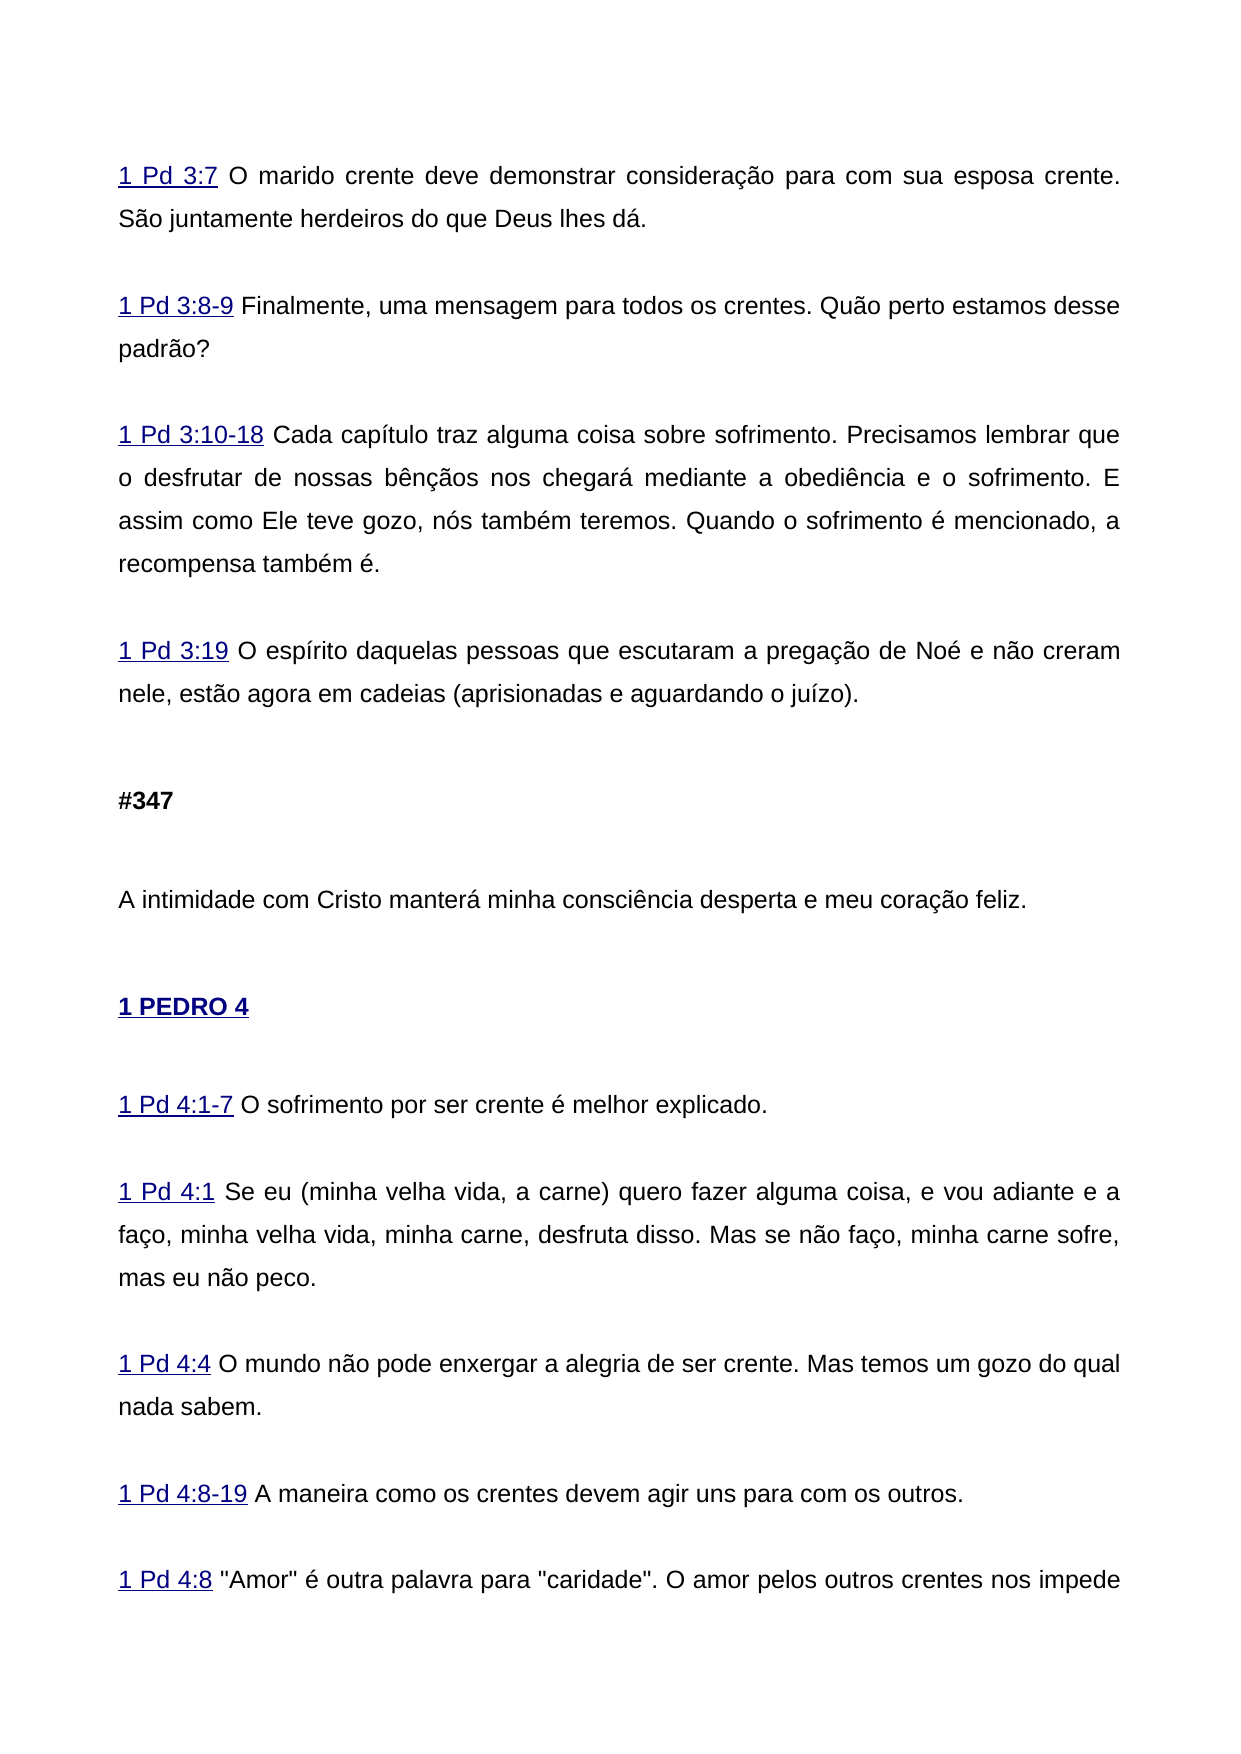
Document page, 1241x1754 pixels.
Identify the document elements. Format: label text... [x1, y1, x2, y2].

text 1 Pd 4:8 "Amor" é outra palavra para "caridade". O amor pelos outros crentes nos impede [118, 1565, 1122, 1593]
subtitle 1 PEDRO 4 [118, 992, 1122, 1020]
text 1 Pd 4:1 Se eu (minha velha vida, a carne) quero fazer alguma coisa, e vou adiante e a faço, minha velha vida, minha carne, desfruta disso. Mas se não faço, minha carne sofre, mas eu não peco. [118, 1177, 1122, 1292]
text A intimidade com Cristo manterá minha consciência desperta e meu coração feliz. [118, 884, 1122, 913]
text 1 Pd 4:1-7 O sofrimento por ser crente é melhor explicado. [118, 1090, 1122, 1119]
text 1 Pd 3:7 O marido crente deve demonstrar consideração para com sua esposa crente. São juntamente herdeiros do que Deus lhes dá. [118, 161, 1122, 233]
text 1 Pd 4:4 O mundo não pode enxergar a alegria de ser crente. Mas temos um gozo do qual nada sabem. [118, 1349, 1122, 1421]
subtitle #347 [118, 786, 1122, 814]
text 1 Pd 4:8-19 A maneira como os crentes devem agir uns para com os outros. [118, 1478, 1122, 1507]
text 1 Pd 3:8-9 Finalmente, uma mensagem para todos os crentes. Quão perto estamos desse padrão? [118, 291, 1122, 362]
text 1 Pd 3:19 O espírito daquelas pessoas que escutaram a pregação de Noé e não creram nele, estão agora em cadeias (aprisionadas e aguardando o juízo). [118, 636, 1122, 707]
text 1 Pd 3:10-18 Cada capítulo traz alguma coisa sobre sofrimento. Precisamos lembrar que o desfrutar de nossas bênçãos nos chegará mediante a obediência e o sofrimento. E assim como Ele teve gozo, nós também teremos. Quando o sofrimento é mencionado, a recompensa também é. [118, 420, 1122, 578]
